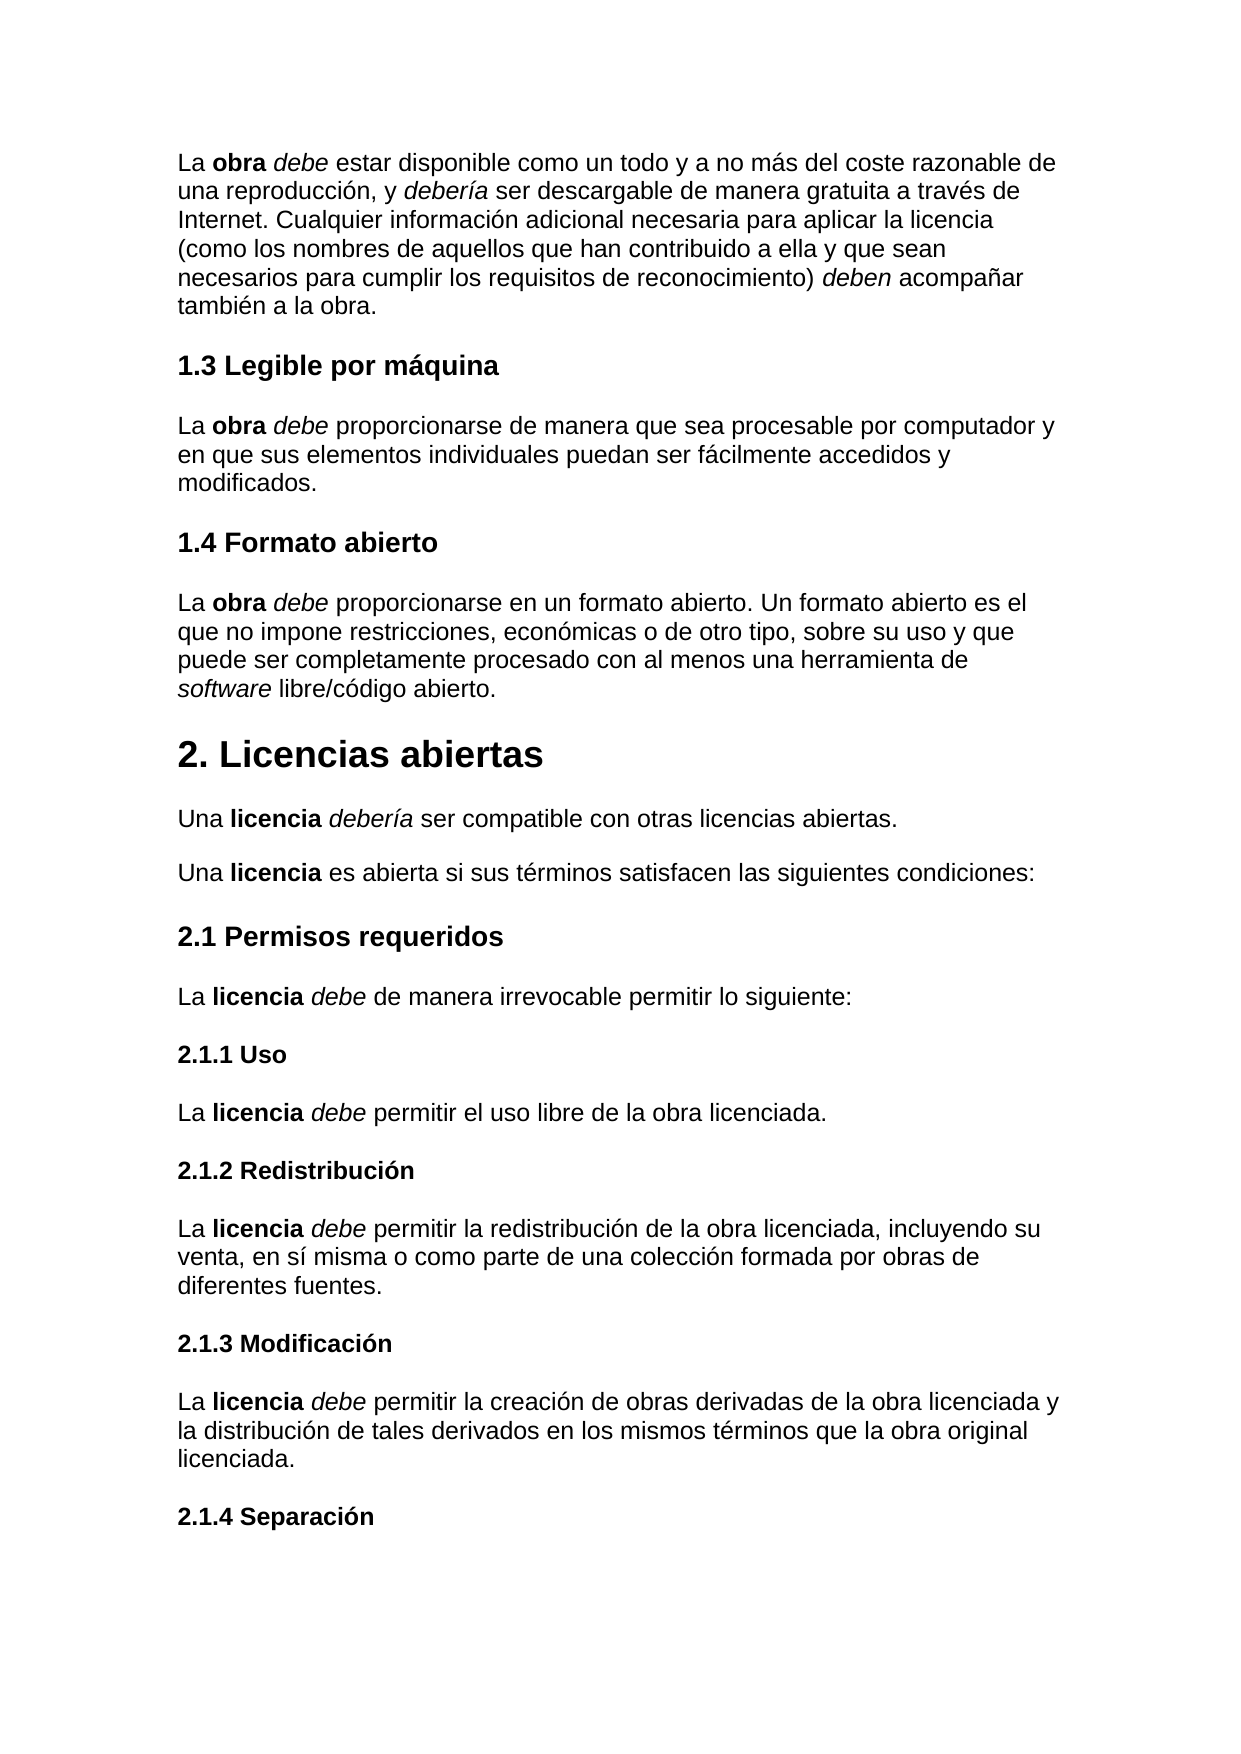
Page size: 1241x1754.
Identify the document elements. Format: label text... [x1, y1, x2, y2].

text Una licencia es abierta si sus términos satisfacen las siguientes condiciones: [177, 858, 1063, 887]
subtitle 2.1.3 Modificación [177, 1329, 1063, 1358]
subtitle 2.1.2 Redistribución [177, 1156, 1063, 1184]
subtitle 1.3 Legible por máquina [177, 349, 1063, 382]
subtitle 1.4 Formato abierto [177, 526, 1063, 559]
subtitle 2. Licencias abiertas [177, 732, 1063, 775]
subtitle 2.1 Permisos requeridos [177, 920, 1063, 953]
subtitle La obra debe proporcionarse de manera que sea procesable por computador y en que sus elementos individuales puedan ser fácilmente accedidos y modificados. [177, 411, 1063, 497]
text La licencia debe permitir el uso libre de la obra licenciada. [177, 1098, 1063, 1126]
text La licencia debe de manera irrevocable permitir lo siguiente: [177, 982, 1063, 1011]
text La obra debe estar disponible como un todo y a no más del coste razonable de una reproducción, y debería ser descargable de manera gratuita a través de Internet. Cualquier información adicional necesaria para aplicar la licencia (como los nombres de aquellos que han contribuido a ella y que sean necesarios para cumplir los requisitos de reconocimiento) deben acompañar también a la obra. [177, 148, 1063, 320]
text La licencia debe permitir la redistribución de la obra licenciada, incluyendo su venta, en sí misma o como parte de una colección formada por obras de diferentes fuentes. [177, 1213, 1063, 1300]
text La obra debe proporcionarse en un formato abierto. Un formato abierto es el que no impone restricciones, económicas o de otro tipo, sobre su uso y que puede ser completamente procesado con al menos una herramienta de software libre/código abierto. [177, 588, 1063, 703]
text Una licencia debería ser compatible con otras licencias abiertas. [177, 804, 1063, 833]
subtitle 2.1.4 Separación [177, 1502, 1063, 1531]
text La licencia debe permitir la creación de obras derivadas de la obra licenciada y la distribución de tales derivados en los mismos términos que la obra original licenciada. [177, 1387, 1063, 1473]
subtitle 2.1.1 Uso [177, 1040, 1063, 1068]
